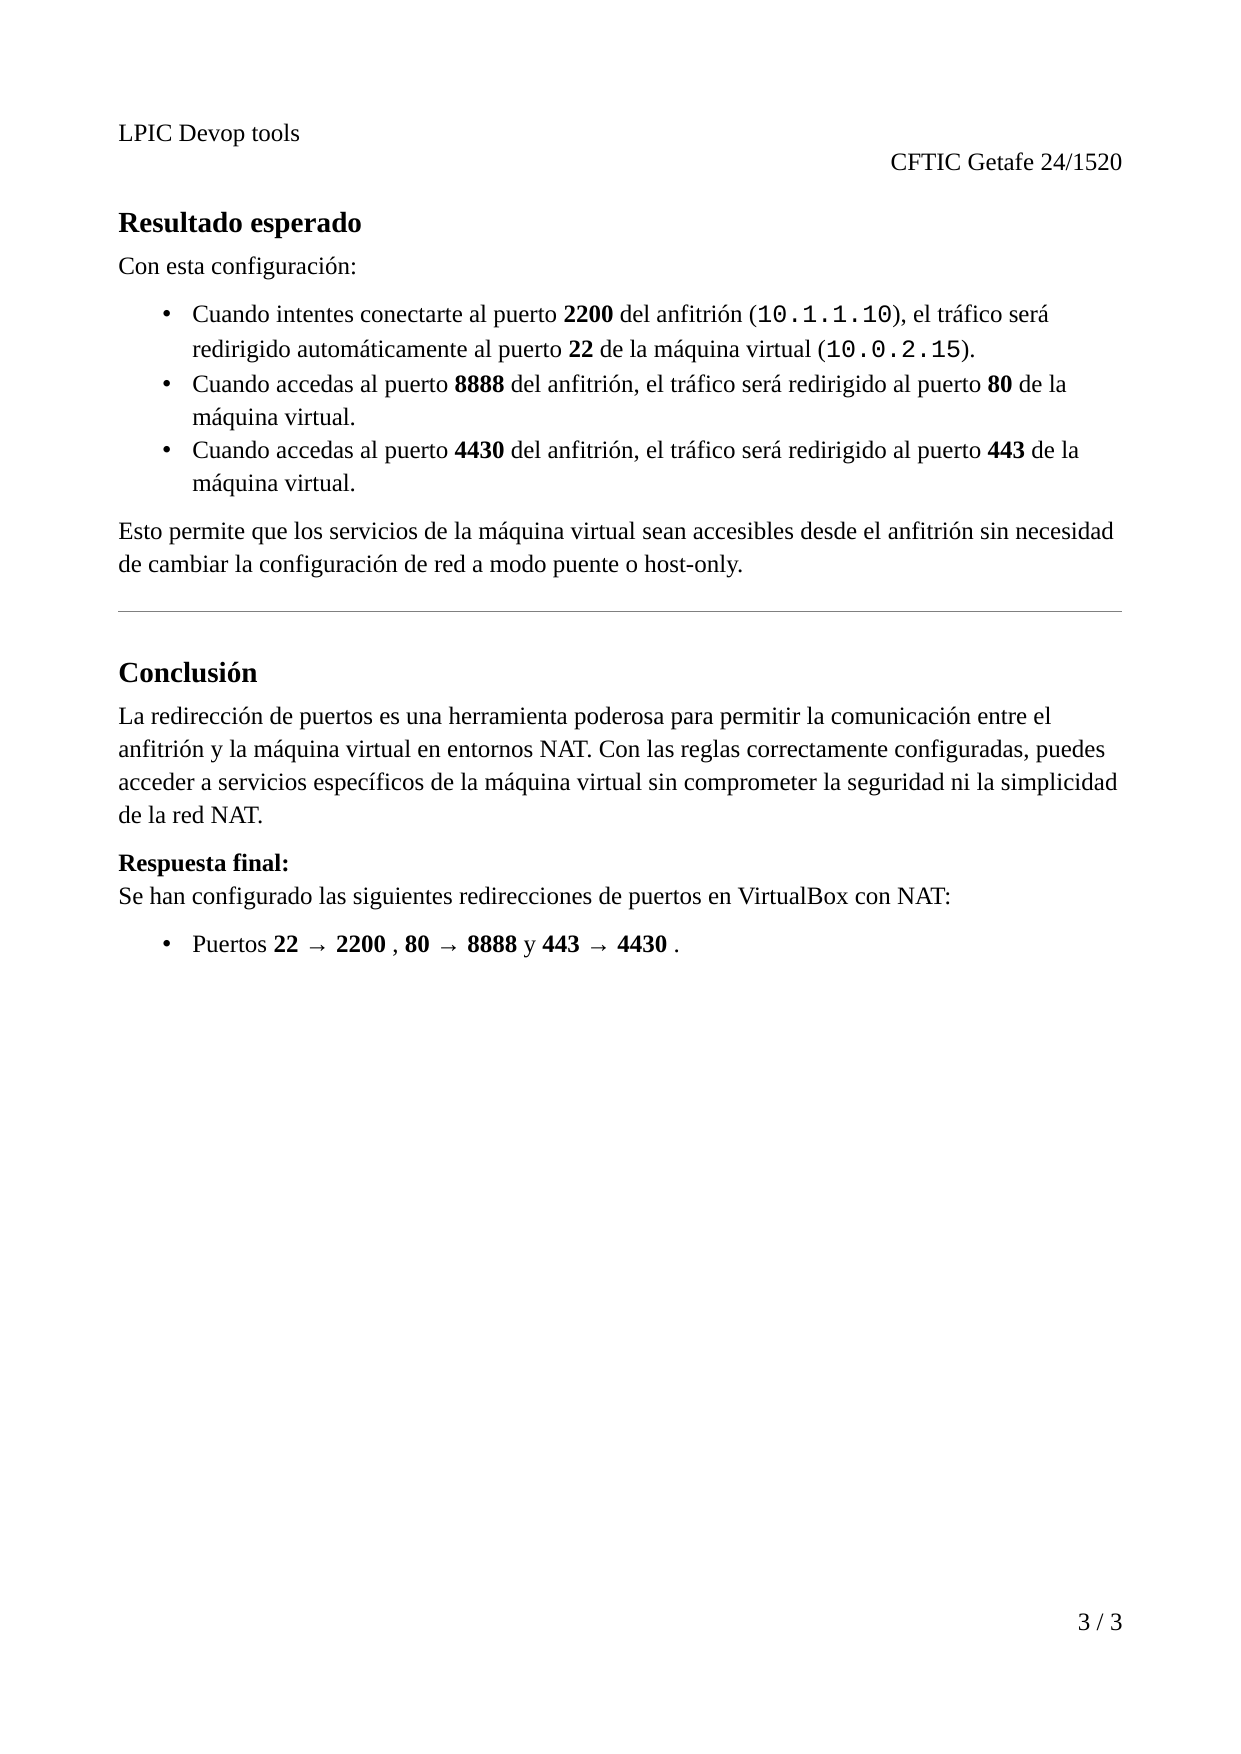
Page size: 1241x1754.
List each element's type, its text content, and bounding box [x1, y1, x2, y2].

text Con esta configuración: [118, 251, 1122, 280]
list Cuando accedas al puerto 4430 del anfitrión, el tráfico será redirigido al puerto 443 de la máquina virtual. [162, 435, 1122, 497]
subtitle Conclusión [118, 655, 1122, 689]
text Esto permite que los servicios de la máquina virtual sean accesibles desde el anfitrión sin necesidad de cambiar la configuración de red a modo puente o host-only. [118, 516, 1122, 578]
text Respuesta final: Se han configurado las siguientes redirecciones de puertos en VirtualBox con NAT: [118, 848, 1122, 910]
text La redirección de puertos es una herramienta poderosa para permitir la comunicación entre el anfitrión y la máquina virtual en entornos NAT. Con las reglas correctamente configuradas, puedes acceder a servicios específicos de la máquina virtual sin comprometer la seguridad ni la simplicidad de la red NAT. [118, 701, 1122, 829]
list Cuando intentes conectarte al puerto 2200 del anfitrión (10.1.1.10), el tráfico será redirigido automáticamente al puerto 22 de la máquina virtual (10.0.2.15). [162, 299, 1122, 365]
list Puertos 22 → 2200 , 80 → 8888 y 443 → 4430 . [162, 929, 1122, 957]
list Cuando accedas al puerto 8888 del anfitrión, el tráfico será redirigido al puerto 80 de la máquina virtual. [162, 369, 1122, 431]
subtitle Resultado esperado [118, 205, 1122, 239]
